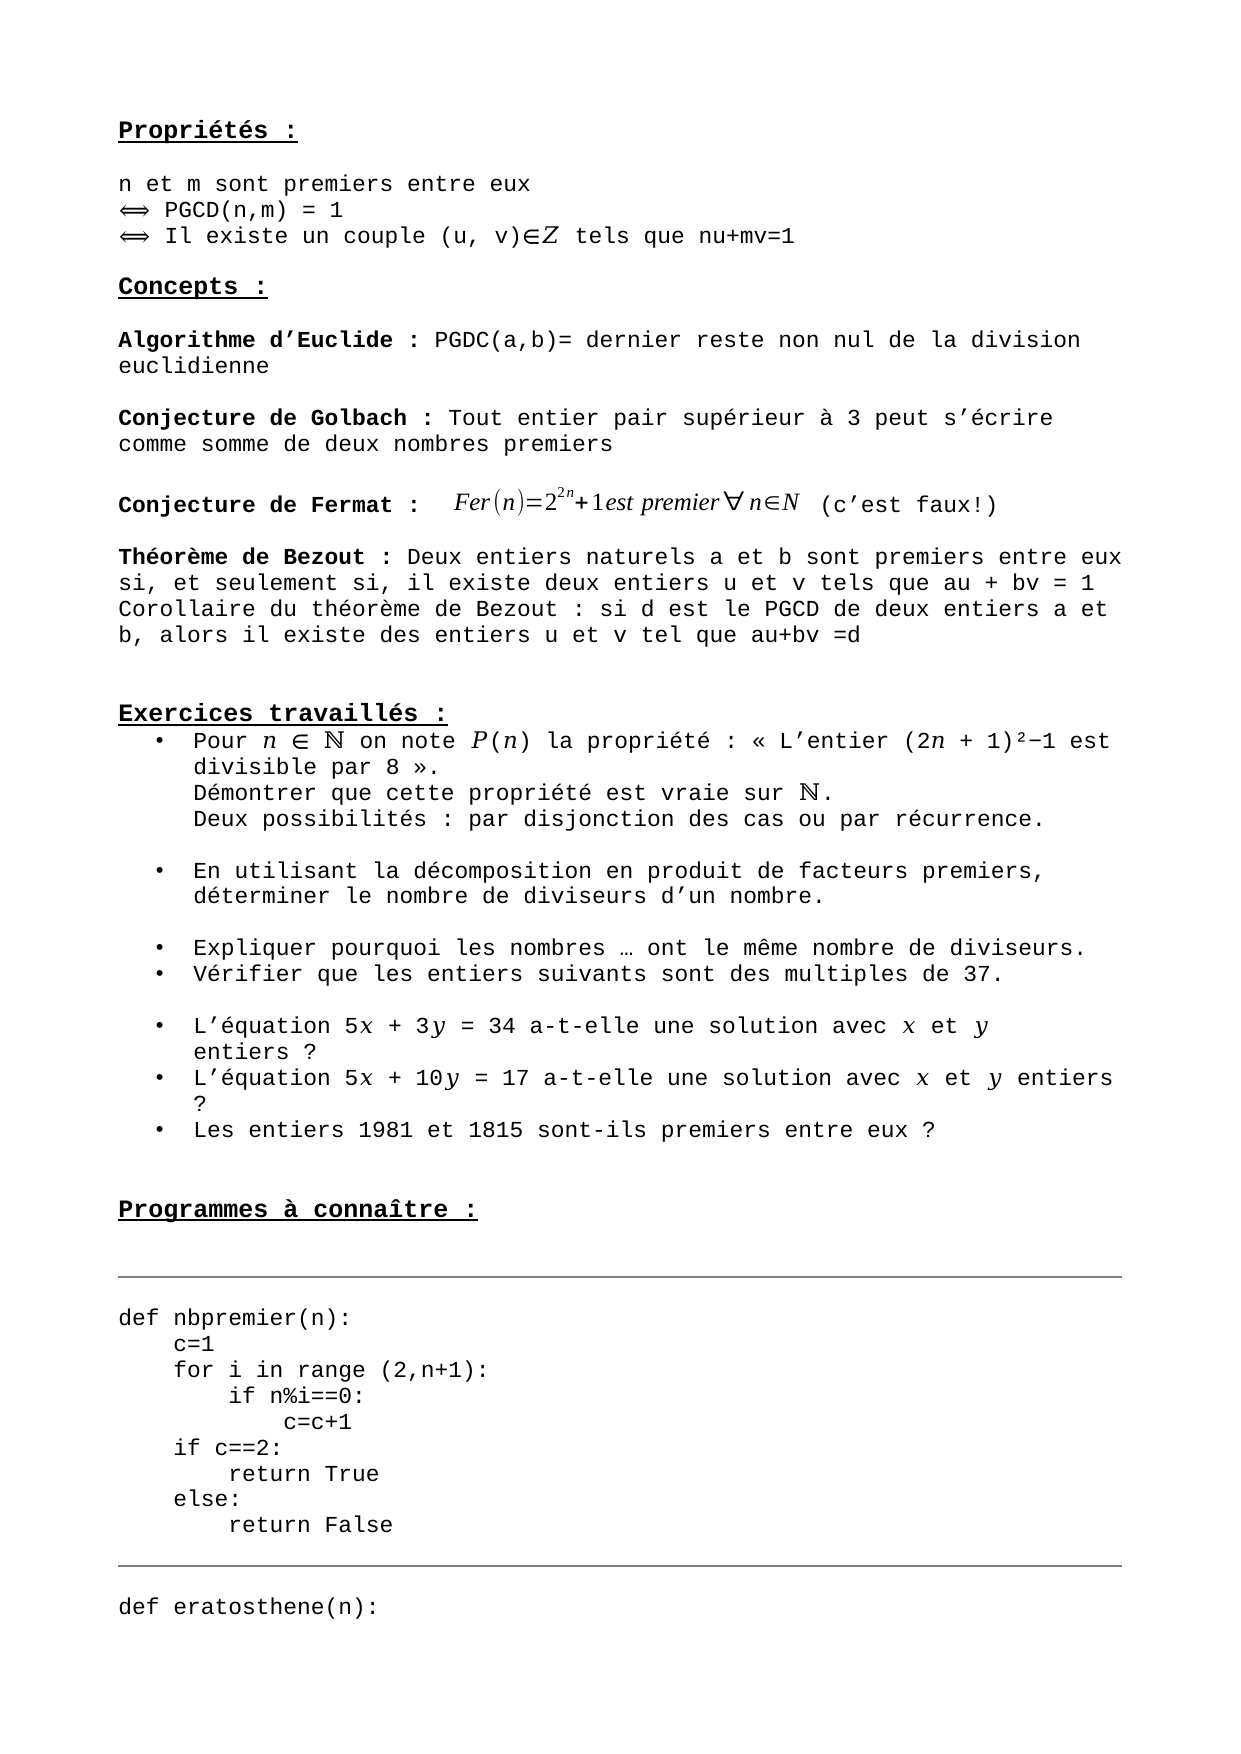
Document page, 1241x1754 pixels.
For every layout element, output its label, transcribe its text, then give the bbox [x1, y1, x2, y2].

list En utilisant la décomposition en produit de facteurs premiers, déterminer le nombre de diviseurs d’un nombre. [156, 859, 1122, 911]
text Concepts : [118, 274, 1122, 302]
list Deux possibilités : par disjonction des cas ou par récurrence. [156, 807, 1122, 833]
list Expliquer pourquoi les nombres … ont le même nombre de diviseurs. [156, 937, 1122, 963]
list Pour 𝑛 ∈ ℕ on note 𝑃(𝑛) la propriété : « L’entier (2𝑛 + 1)²−1 est divisible par 8 ». [156, 729, 1122, 781]
list Les entiers 1981 et 1815 sont-ils premiers entre eux ? [156, 1118, 1122, 1144]
text Corollaire du théorème de Bezout : si d est le PGCD de deux entiers a et b, alors il existe des entiers u et v tel que au+bv =d [118, 597, 1122, 649]
list L’équation 5𝑥 + 3𝑦 = 34 a-t-elle une solution avec 𝑥 et 𝑦 entiers ? [156, 1014, 1122, 1066]
text else: [118, 1488, 1122, 1514]
text if c==2: [118, 1436, 1122, 1462]
text c=c+1 [118, 1410, 1122, 1436]
text if n%i==0: [118, 1384, 1122, 1410]
text def nbpremier(n): [118, 1306, 1122, 1332]
list Démontrer que cette propriété est vraie sur ℕ. [156, 781, 1122, 807]
text c=1 [118, 1332, 1122, 1358]
text Programmes à connaître : [118, 1196, 1122, 1224]
text for i in range (2,n+1): [118, 1358, 1122, 1384]
text return False [118, 1514, 1122, 1540]
text Conjecture de Golbach : Tout entier pair supérieur à 3 peut s’écrire comme somme de deux nombres premiers [118, 406, 1122, 458]
text ⟺ PGCD(n,m) = 1 [118, 198, 1122, 224]
text Propriétés : [118, 118, 1122, 146]
list Vérifier que les entiers suivants sont des multiples de 37. [156, 963, 1122, 989]
text Théorème de Bezout : Deux entiers naturels a et b sont premiers entre eux si, et seulement si, il existe deux entiers u et v tels que au + bv = 1 [118, 545, 1122, 597]
text return True [118, 1462, 1122, 1488]
text Algorithme d’Euclide : PGDC(a,b)= dernier reste non nul de la division euclidienne [118, 328, 1122, 380]
text Exercices travaillés : [118, 701, 1122, 729]
text def eratosthene(n): [118, 1596, 1122, 1621]
text Conjecture de Fermat : (c’est faux!) [118, 484, 1122, 519]
text ⟺ Il existe un couple (u, v)∈𝑍 tels que nu+mv=1 [118, 224, 1122, 250]
text n et m sont premiers entre eux [118, 172, 1122, 198]
list L’équation 5𝑥 + 10𝑦 = 17 a-t-elle une solution avec 𝑥 et 𝑦 entiers ? [156, 1066, 1122, 1118]
